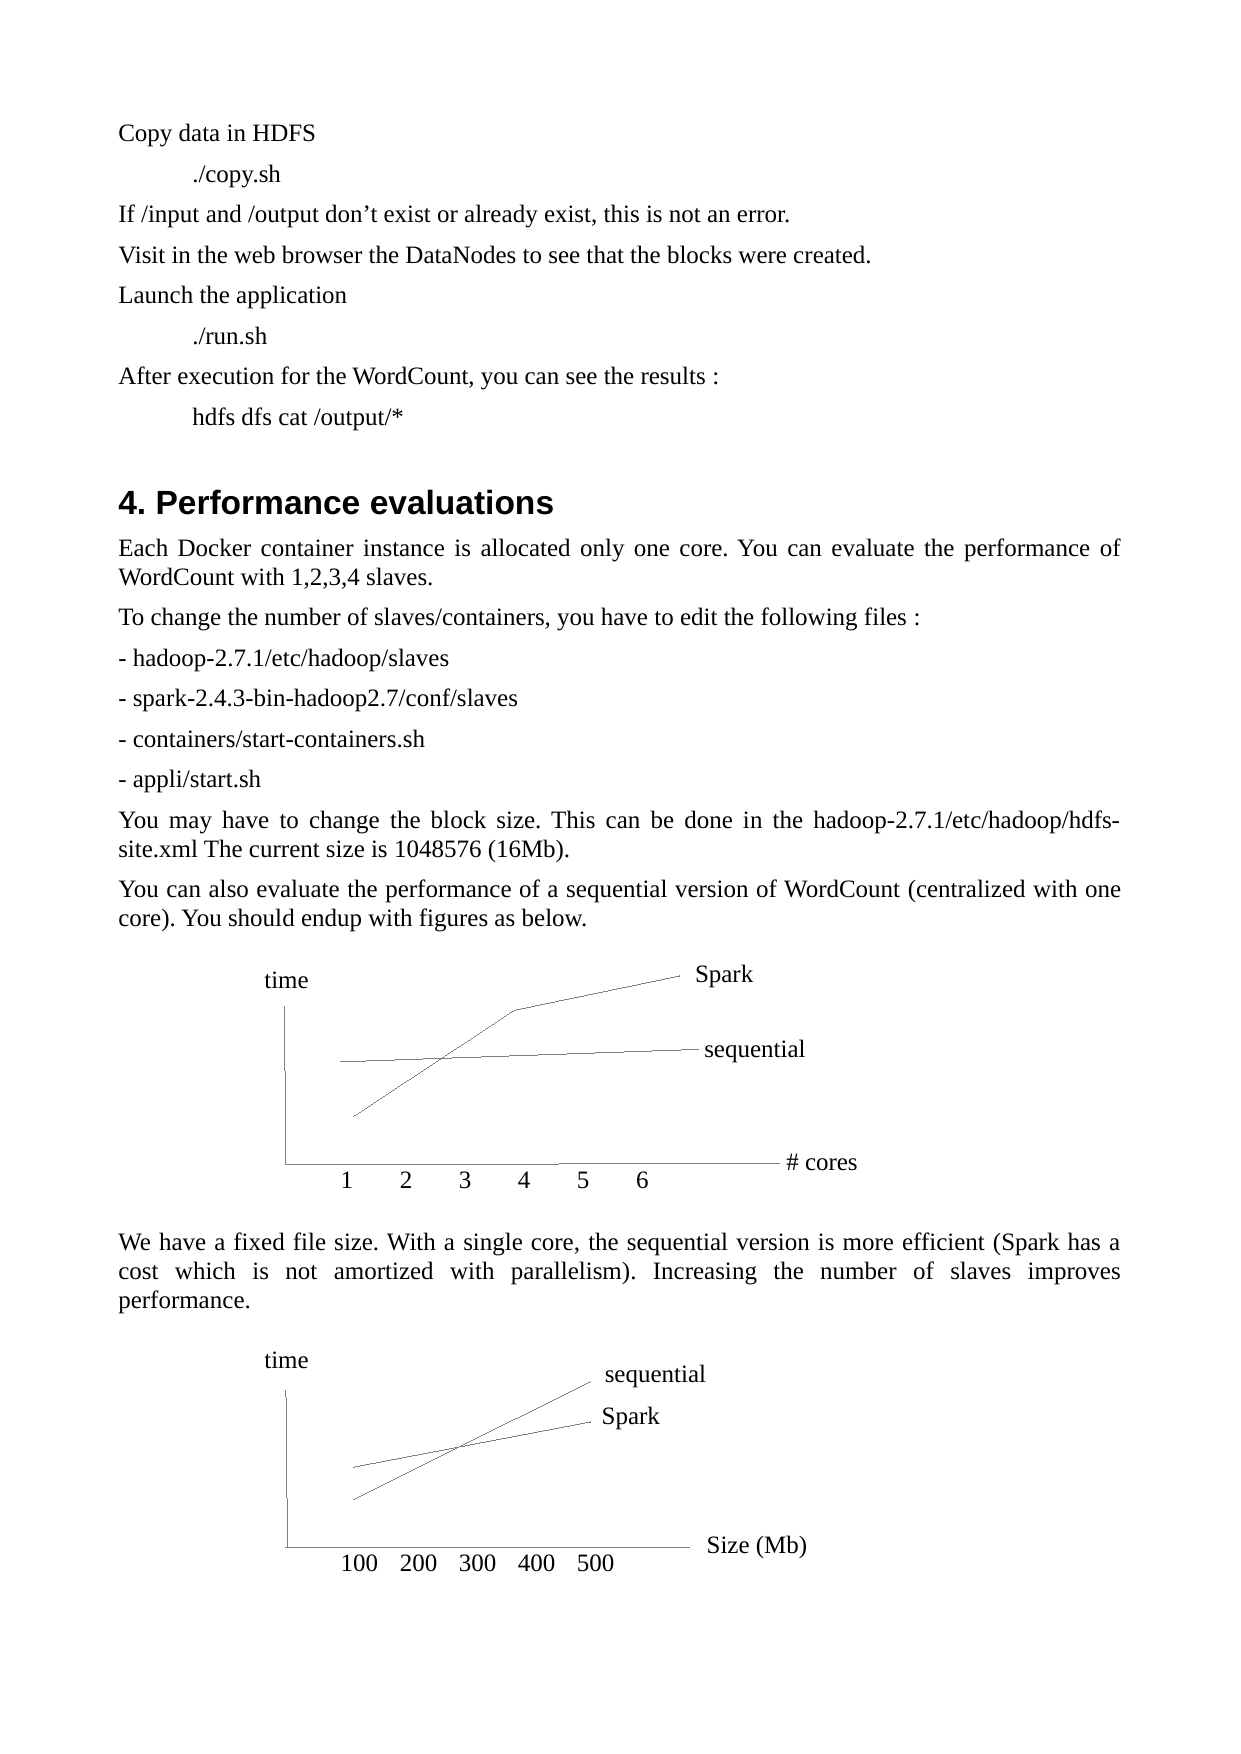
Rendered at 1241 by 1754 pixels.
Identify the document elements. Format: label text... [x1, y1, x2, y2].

text - hadoop-2.7.1/etc/hadoop/slaves [118, 643, 1122, 672]
text ./copy.sh [118, 159, 1122, 187]
text Each Docker container instance is allocated only one core. You can evaluate the performance of WordCount with 1,2,3,4 slaves. [118, 533, 1122, 591]
text Launch the application [118, 280, 1122, 309]
text - spark-2.4.3-bin-hadoop2.7/conf/slaves [118, 683, 1122, 712]
text To change the number of slaves/containers, you have to edit the following files : [118, 602, 1122, 631]
subtitle 4. Performance evaluations [118, 483, 1122, 521]
text Visit in the web browser the DataNodes to see that the blocks were created. [118, 240, 1122, 268]
text We have a fixed file size. With a single core, the sequential version is more efficient (Spark has a cost which is not amortized with parallelism). Increasing the number of slaves improves performance. [118, 1227, 1122, 1313]
text You may have to change the block size. This can be done in the hadoop-2.7.1/etc/hadoop/hdfs-site.xml The current size is 1048576 (16Mb). [118, 805, 1122, 863]
text If /input and /output don’t exist or already exist, this is not an error. [118, 199, 1122, 228]
text ./run.sh [118, 321, 1122, 349]
text After execution for the WordCount, you can see the results : [118, 361, 1122, 390]
text hdfs dfs cat /output/* [118, 402, 1122, 431]
text - containers/start-containers.sh [118, 724, 1122, 753]
text - appli/start.sh [118, 764, 1122, 793]
text Copy data in HDFS [118, 118, 1122, 147]
text You can also evaluate the performance of a sequential version of WordCount (centralized with one core). You should endup with figures as below. [118, 874, 1122, 932]
